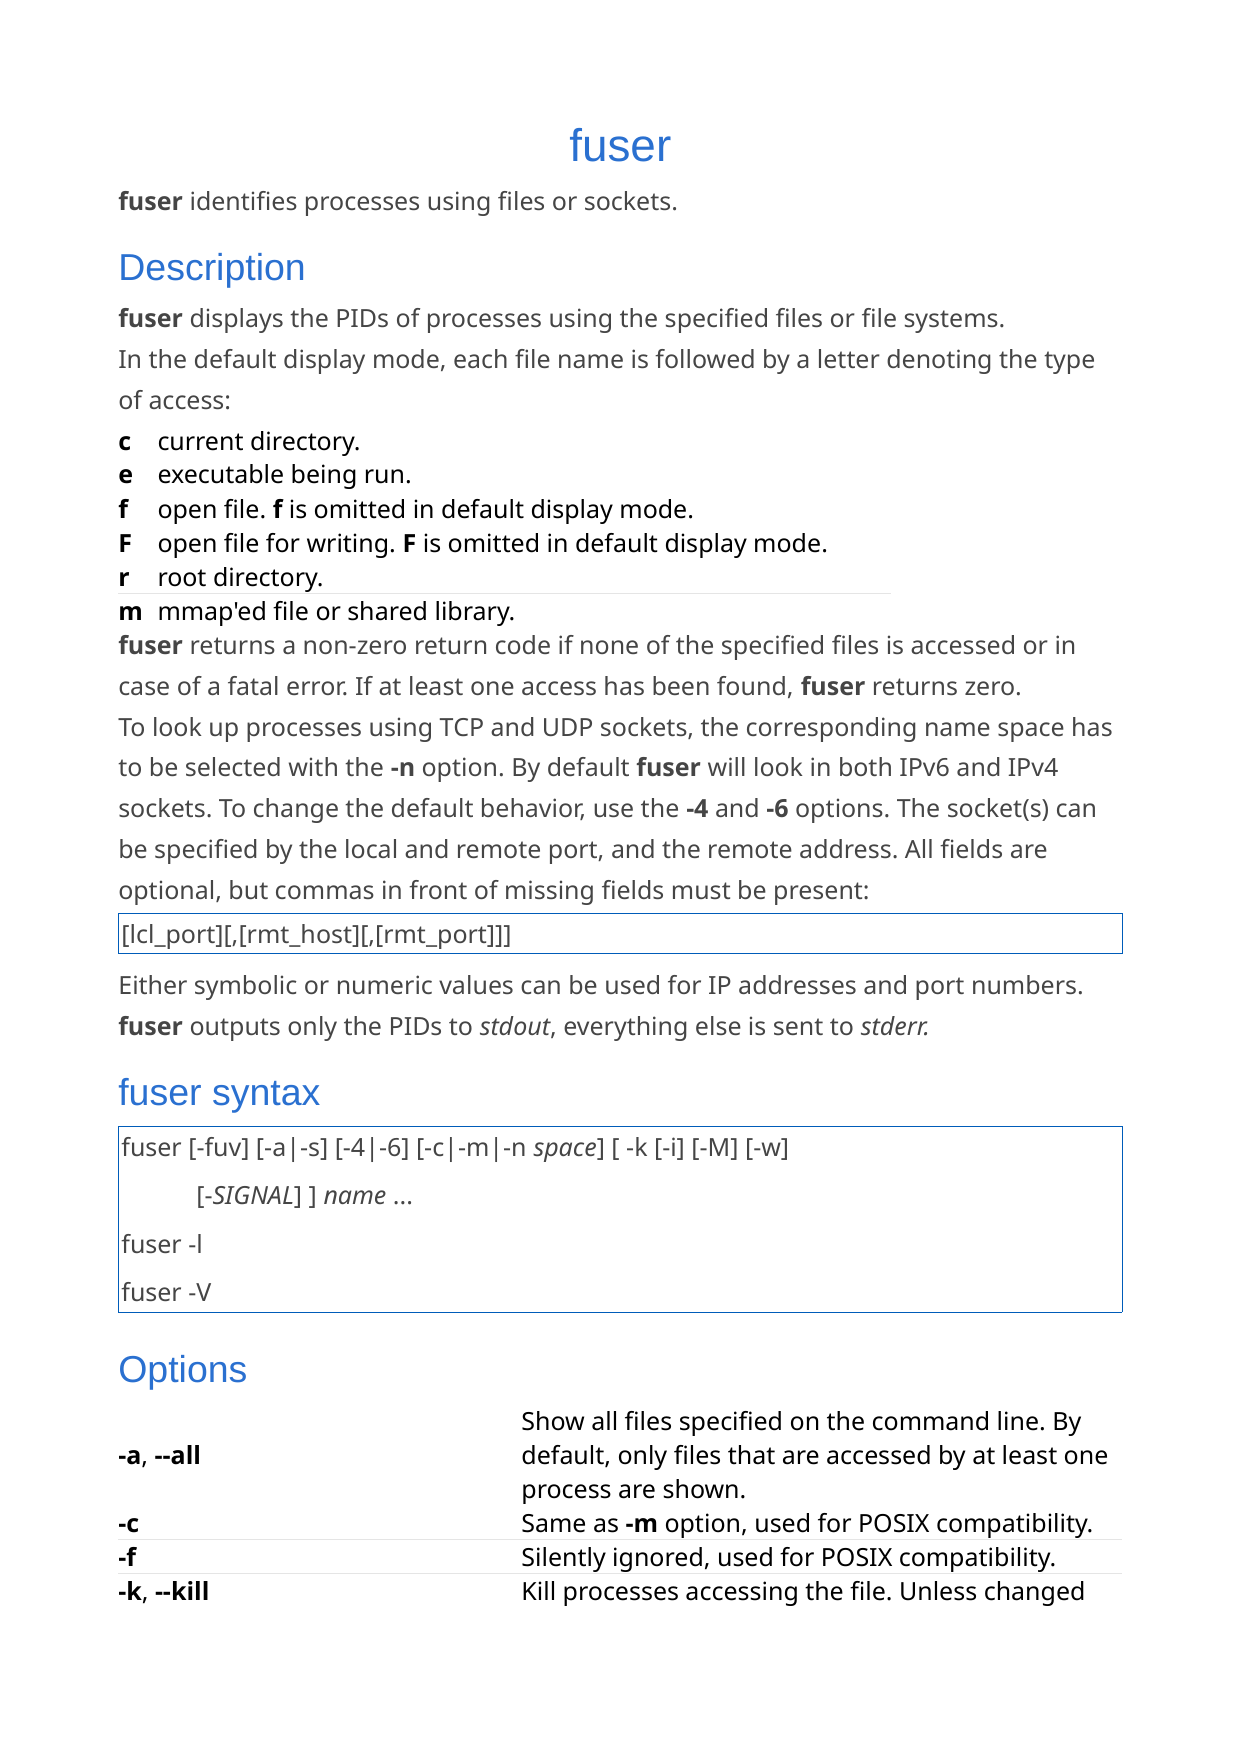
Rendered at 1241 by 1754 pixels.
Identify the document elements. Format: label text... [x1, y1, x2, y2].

subtitle fuser [118, 118, 1122, 171]
table_cell root directory. [157, 559, 891, 593]
table_cell -c [118, 1505, 521, 1539]
table_cell m [118, 594, 157, 627]
text To look up processes using TCP and UDP sockets, the corresponding name space has to be selected with the -n option. By default fuser will look in both IPv6 and IPv4 sockets. To change the default behavior, use the -4 and -6 options. The socket(s) can be specified by the local and remote port, and the remote address. All fields are optional, but commas in front of missing fields must be present: [118, 709, 1122, 907]
table_cell Same as -m option, used for POSIX compatibility. [521, 1505, 1122, 1539]
table_cell F [118, 525, 157, 559]
text In the default display mode, each file name is followed by a letter denoting the type of access: [118, 341, 1122, 416]
table_header -a, --all [118, 1403, 521, 1505]
table_header c [118, 423, 157, 457]
table_cell -f [118, 1540, 521, 1573]
text fuser -l [119, 1223, 1122, 1261]
table_cell open file for writing. F is omitted in default display mode. [157, 525, 891, 559]
table_cell open file. f is omitted in default display mode. [157, 491, 891, 525]
table_cell e [118, 457, 157, 491]
table_cell f [118, 491, 157, 525]
text Either symbolic or numeric values can be used for IP addresses and port numbers. [118, 968, 1122, 1002]
text fuser displays the PIDs of processes using the specified files or file systems. [118, 301, 1122, 335]
text [lcl_port][,[rmt_host][,[rmt_port]]] [119, 914, 1122, 953]
subtitle Description [118, 245, 1122, 288]
text fuser returns a non-zero return code if none of the specified files is accessed or in case of a fatal error. If at least one access has been found, fuser returns zero. [118, 627, 1122, 702]
table_cell executable being run. [157, 457, 891, 491]
subtitle fuser syntax [118, 1071, 1122, 1114]
table_header current directory. [157, 423, 891, 457]
text fuser outputs only the PIDs to stdout, everything else is sent to stderr. [118, 1009, 1122, 1043]
table_cell r [118, 559, 157, 593]
text fuser -V [119, 1272, 1122, 1312]
text fuser [-fuv] [-a|-s] [-4|-6] [-c|-m|-n space] [ -k [-i] [-M] [-w] [119, 1127, 1122, 1163]
table_cell mmap'ed file or shared library. [157, 594, 891, 627]
subtitle Options [118, 1348, 1122, 1391]
table_cell -k, --kill [118, 1574, 521, 1608]
table_cell Kill processes accessing the file. Unless changed [521, 1574, 1122, 1608]
table_cell Silently ignored, used for POSIX compatibility. [521, 1540, 1122, 1573]
table_header Show all files specified on the command line. By default, only files that are accessed by at least one process are shown. [521, 1403, 1122, 1505]
text fuser identifies processes using files or sockets. [118, 183, 1122, 217]
text [-SIGNAL] ] name ... [119, 1175, 1122, 1212]
